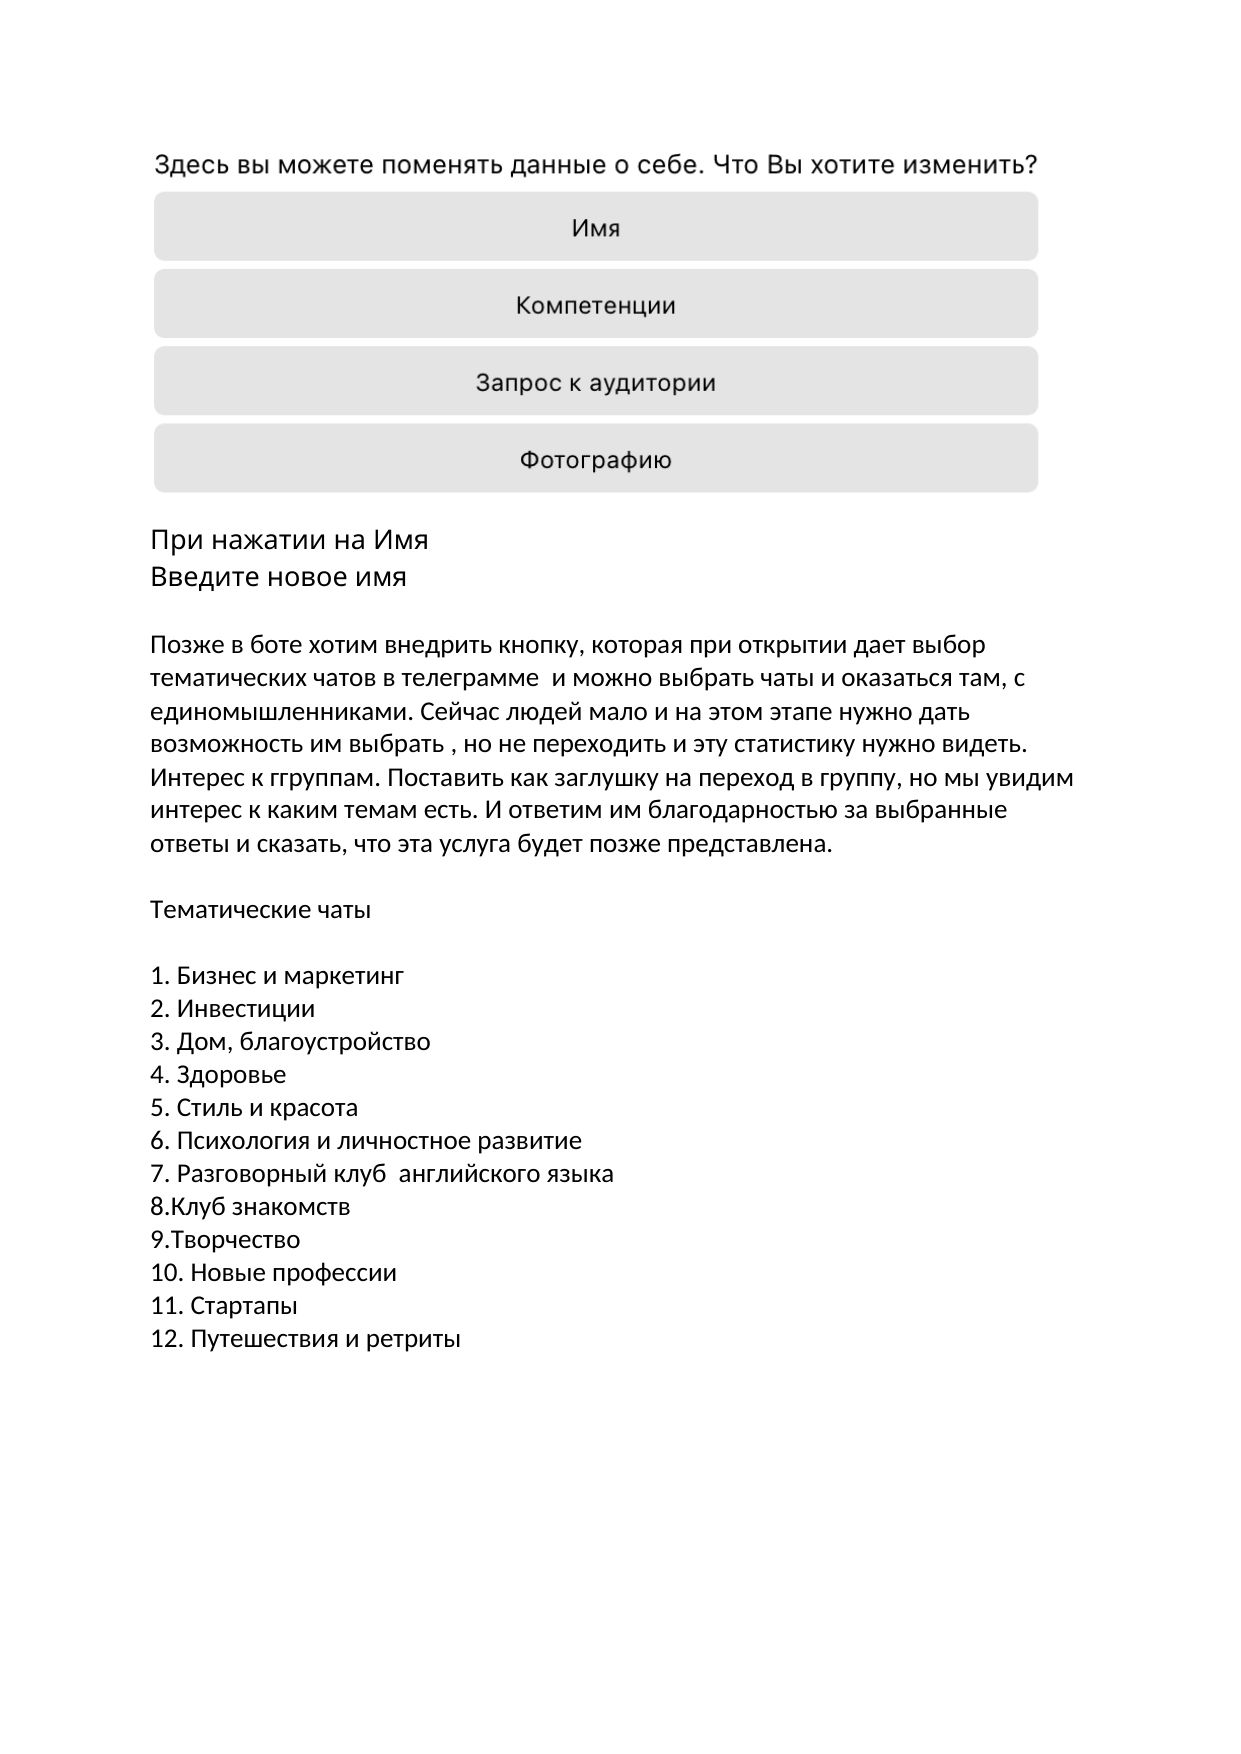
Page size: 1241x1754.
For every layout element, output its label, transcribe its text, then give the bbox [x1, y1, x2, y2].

picture [150, 150, 1091, 521]
text Позже в боте хотим внедрить кнопку, которая при открытии дает выбор тематических чатов в телеграмме и можно выбрать чаты и оказаться там, с единомышленниками. Сейчас людей мало и на этом этапе нужно дать возможность им выбрать , но не переходить и эту статистику нужно видеть. Интерес к ггруппам. Поставить как заглушку на переход в группу, но мы увидим интерес к каким темам есть. И ответим им благодарностью за выбранные ответы и сказать, что эта услуга будет позже представлена. Тематические чаты 1. Бизнес и маркетинг 2. Инвестиции 3. Дом, благоустройство 4. Здоровье 5. Стиль и красота 6. Психология и личностное развитие 7. Разговорный клуб английского языка 8.Клуб знакомств 9.Творчество 10. Новые профессии 11. Стартапы 12. Путешествия и ретриты [150, 628, 1090, 1354]
text При нажатии на Имя Введите новое имя [150, 521, 1090, 594]
